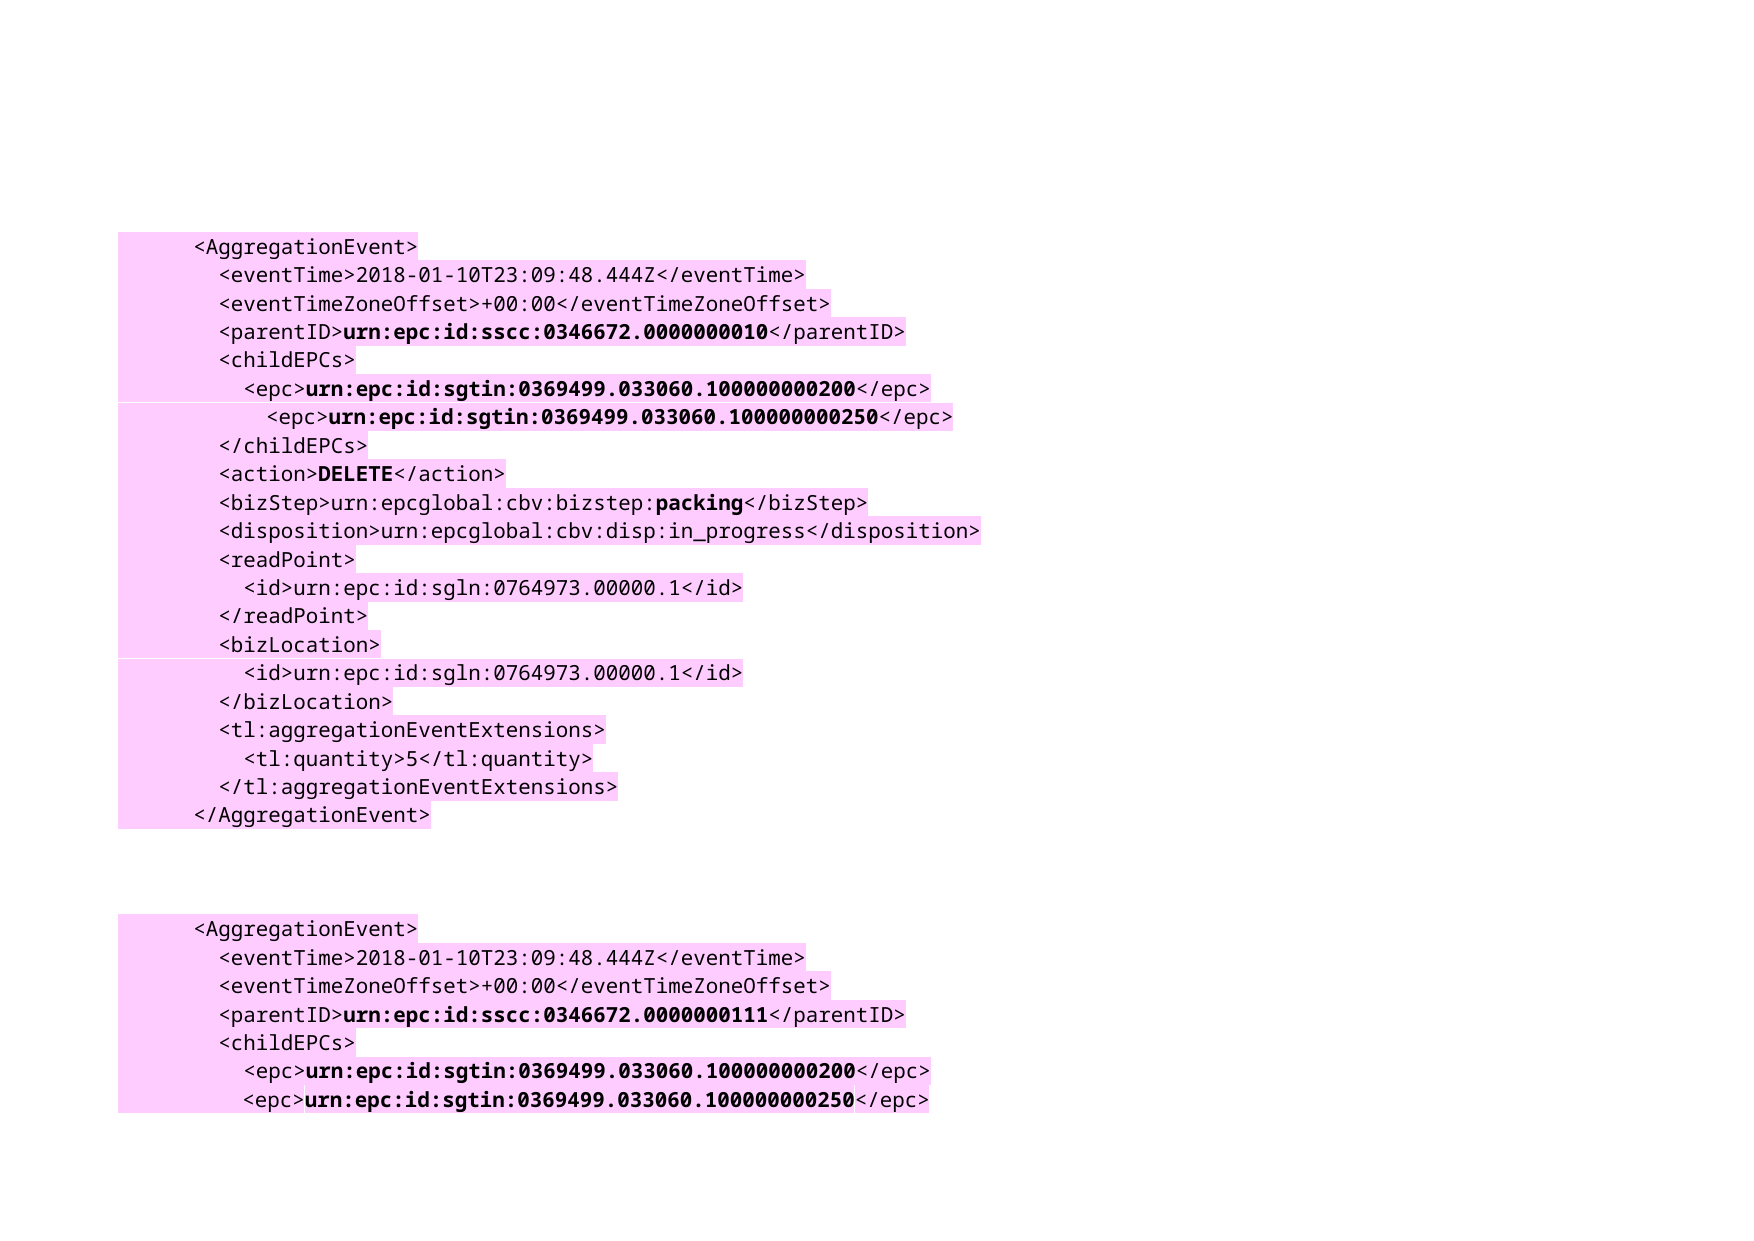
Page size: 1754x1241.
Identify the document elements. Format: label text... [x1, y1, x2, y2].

text <eventTimeZoneOffset>+00:00</eventTimeZoneOffset> [118, 289, 1636, 317]
text <id>urn:epc:id:sgln:0764973.00000.1</id> [118, 658, 1636, 687]
text </readPoint> [118, 602, 1636, 630]
text <tl:aggregationEventExtensions> [118, 715, 1636, 744]
text <readPoint> [118, 545, 1636, 573]
text <childEPCs> [118, 346, 1636, 374]
text <epc>urn:epc:id:sgtin:0369499.033060.100000000250</epc> [118, 402, 1636, 431]
text <action>DELETE</action> [118, 459, 1636, 488]
text <AggregationEvent> [118, 232, 1636, 260]
text <eventTimeZoneOffset>+00:00</eventTimeZoneOffset> [118, 971, 1636, 1000]
text </tl:aggregationEventExtensions> [118, 772, 1636, 801]
text </AggregationEvent> [118, 801, 1636, 829]
text <epc>urn:epc:id:sgtin:0369499.033060.100000000250</epc> [118, 1085, 1636, 1113]
text <eventTime>2018-01-10T23:09:48.444Z</eventTime> [118, 260, 1636, 289]
text <parentID>urn:epc:id:sscc:0346672.0000000010</parentID> [118, 317, 1636, 346]
text <parentID>urn:epc:id:sscc:0346672.0000000111</parentID> [118, 1000, 1636, 1028]
text <epc>urn:epc:id:sgtin:0369499.033060.100000000200</epc> [118, 374, 1636, 402]
text <epc>urn:epc:id:sgtin:0369499.033060.100000000200</epc> [118, 1057, 1636, 1085]
text <disposition>urn:epcglobal:cbv:disp:in_progress</disposition> [118, 516, 1636, 545]
text <bizStep>urn:epcglobal:cbv:bizstep:packing</bizStep> [118, 488, 1636, 516]
text </bizLocation> [118, 687, 1636, 715]
text <bizLocation> [118, 630, 1636, 658]
text <tl:quantity>5</tl:quantity> [118, 744, 1636, 772]
text </childEPCs> [118, 431, 1636, 459]
text <childEPCs> [118, 1028, 1636, 1057]
text <AggregationEvent> [118, 914, 1636, 943]
text <eventTime>2018-01-10T23:09:48.444Z</eventTime> [118, 943, 1636, 971]
text <id>urn:epc:id:sgln:0764973.00000.1</id> [118, 573, 1636, 602]
